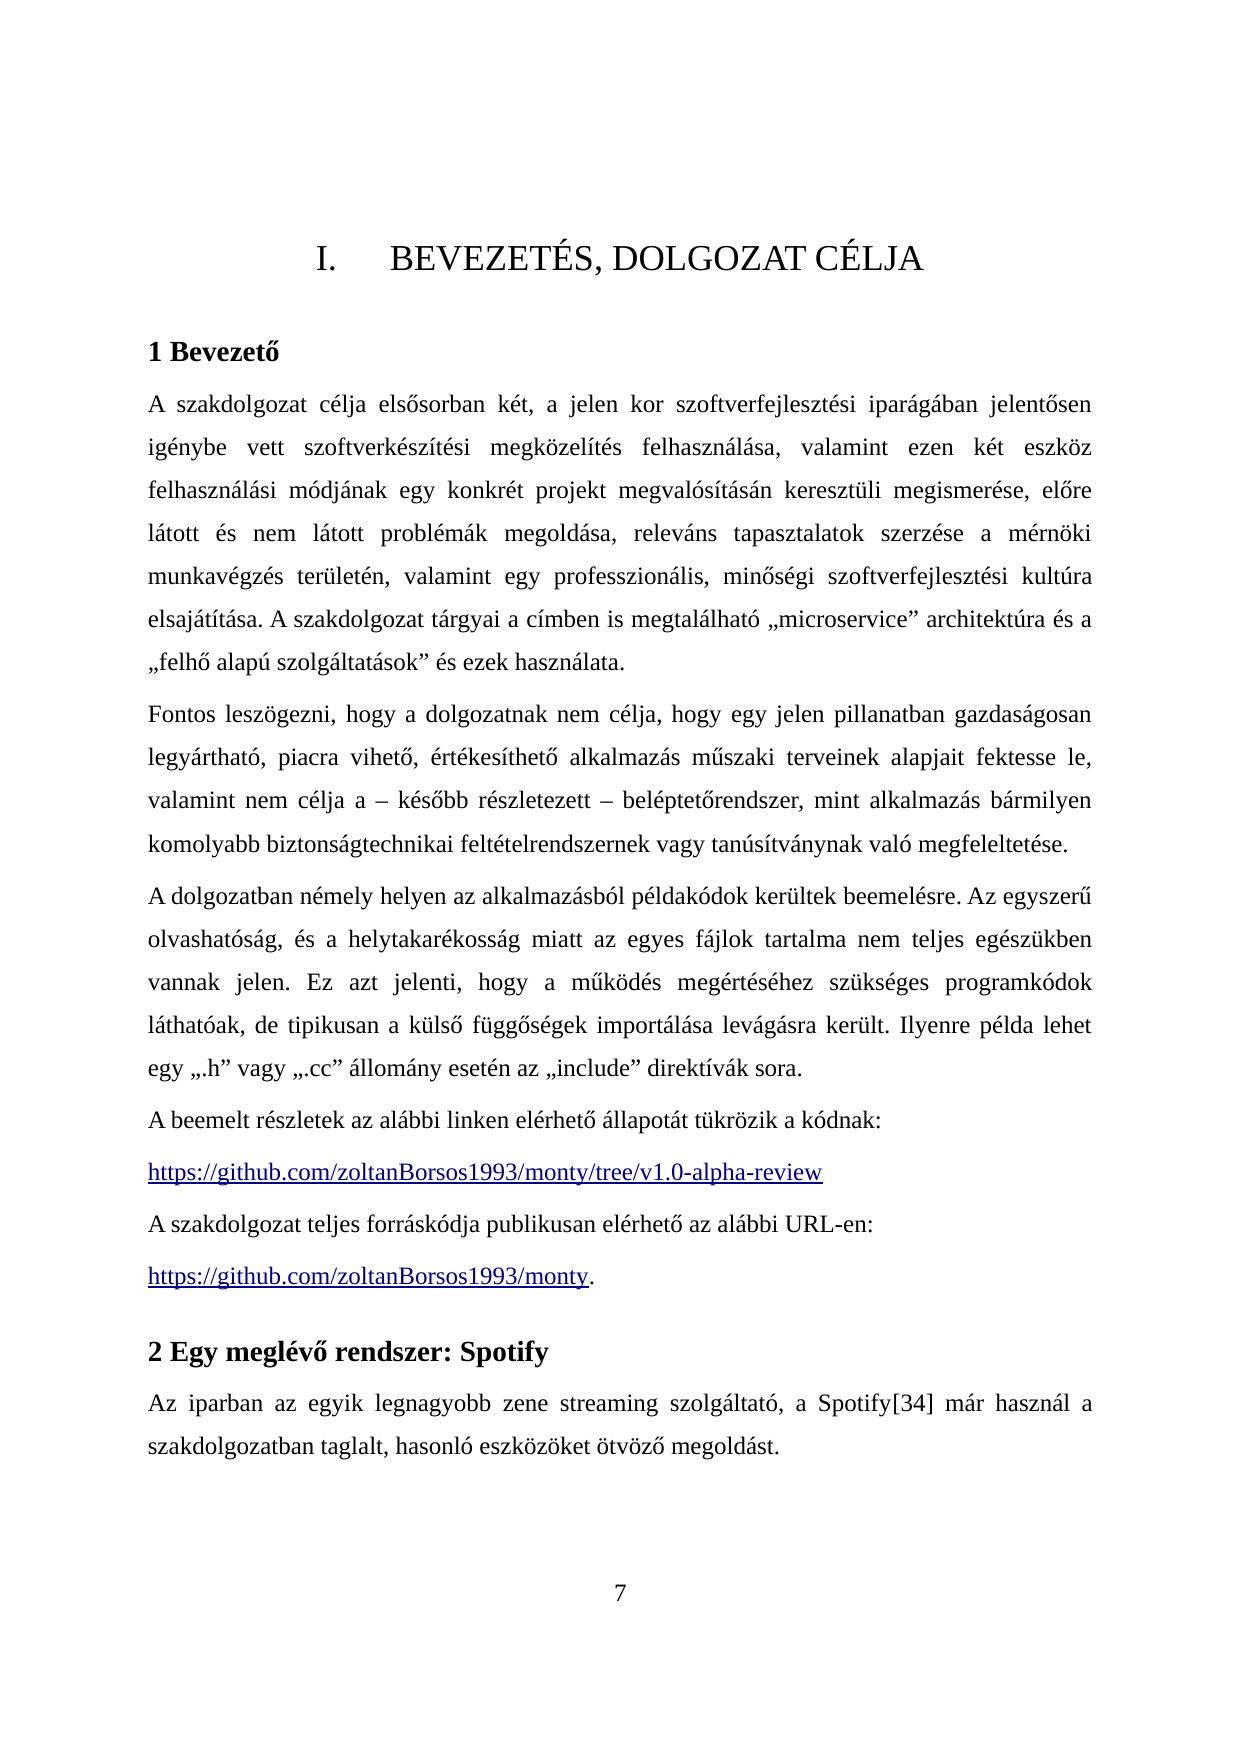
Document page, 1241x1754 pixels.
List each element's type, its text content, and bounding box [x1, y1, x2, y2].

subtitle Bevezető [148, 334, 1093, 368]
text Az iparban az egyik legnagyobb zene streaming szolgáltató, a Spotify[34] már használ a szakdolgozatban taglalt, hasonló eszközöket ötvöző megoldást. [148, 1388, 1093, 1460]
text https://github.com/zoltanBorsos1993/monty. [148, 1261, 1093, 1290]
subtitle BEVEZETÉS, DOLGOZAT CÉLJA [148, 236, 1093, 278]
subtitle Egy meglévő rendszer: Spotify [148, 1334, 1093, 1367]
text https://github.com/zoltanBorsos1993/monty/tree/v1.0-alpha-review [148, 1157, 1093, 1186]
text A szakdolgozat célja elsősorban két, a jelen kor szoftverfejlesztési iparágában jelentősen igénybe vett szoftverkészítési megközelítés felhasználása, valamint ezen két eszköz felhasználási módjának egy konkrét projekt megvalósításán keresztüli megismerése, előre látott és nem látott problémák megoldása, releváns tapasztalatok szerzése a mérnöki munkavégzés területén, valamint egy professzionális, minőségi szoftverfejlesztési kultúra elsajátítása. A szakdolgozat tárgyai a címben is megtalálható „microservice” architektúra és a „felhő alapú szolgáltatások” és ezek használata. [148, 389, 1093, 676]
text Fontos leszögezni, hogy a dolgozatnak nem célja, hogy egy jelen pillanatban gazdaságosan legyártható, piacra vihető, értékesíthető alkalmazás műszaki terveinek alapjait fektesse le, valamint nem célja a – később részletezett – beléptetőrendszer, mint alkalmazás bármilyen komolyabb biztonságtechnikai feltételrendszernek vagy tanúsítványnak való megfeleltetése. [148, 699, 1093, 857]
text A beemelt részletek az alábbi linken elérhető állapotát tükrözik a kódnak: [148, 1105, 1093, 1134]
text A szakdolgozat teljes forráskódja publikusan elérhető az alábbi URL-en: [148, 1209, 1093, 1238]
text A dolgozatban némely helyen az alkalmazásból példakódok kerültek beemelésre. Az egyszerű olvashatóság, és a helytakarékosság miatt az egyes fájlok tartalma nem teljes egészükben vannak jelen. Ez azt jelenti, hogy a működés megértéséhez szükséges programkódok láthatóak, de tipikusan a külső függőségek importálása levágásra került. Ilyenre példa lehet egy „.h” vagy „.cc” állomány esetén az „include” direktívák sora. [148, 881, 1093, 1082]
